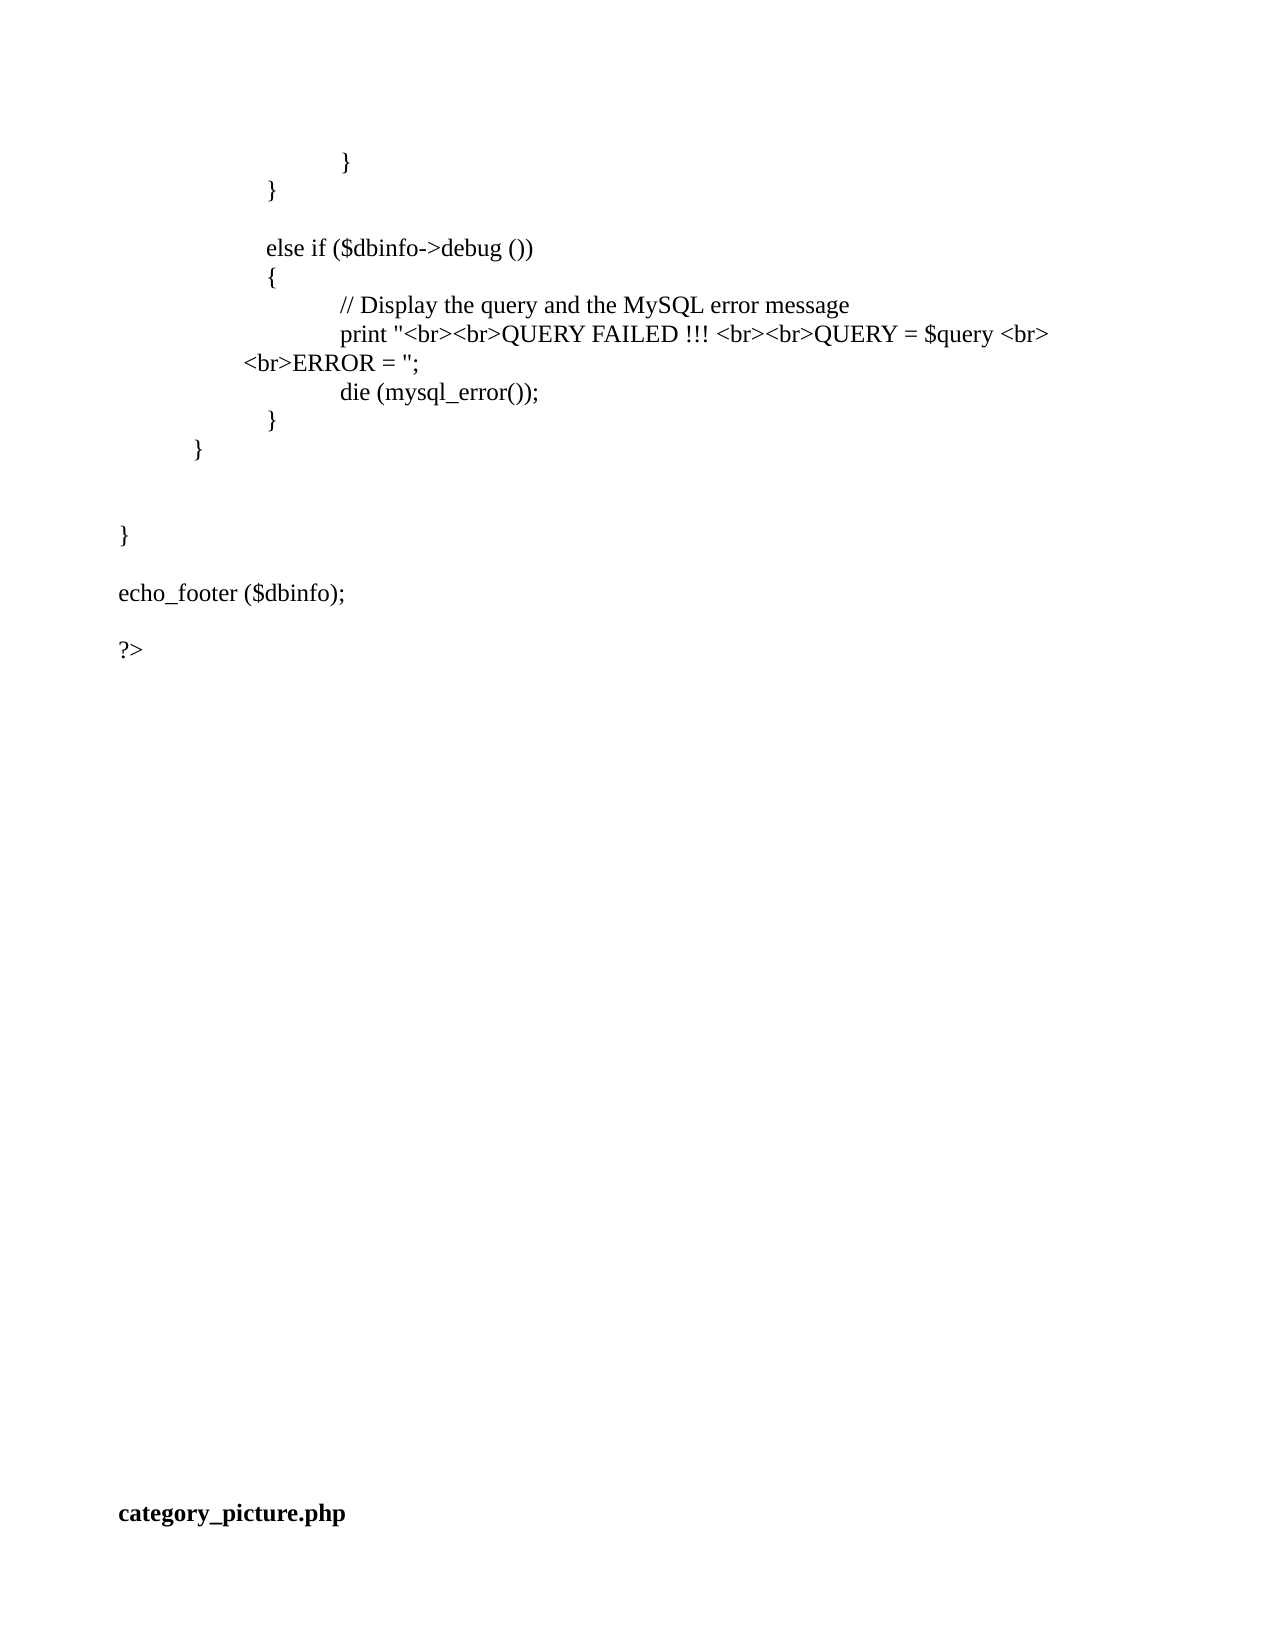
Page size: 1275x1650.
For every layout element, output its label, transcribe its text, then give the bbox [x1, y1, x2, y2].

text // Display the query and the MySQL error message [118, 291, 1157, 319]
text echo_footer ($dbinfo); [118, 578, 1157, 607]
text } [118, 176, 1157, 204]
text category_picture.php [118, 1498, 1157, 1527]
text { [118, 262, 1157, 291]
text } [118, 147, 1157, 176]
text die (mysql_error()); [118, 377, 1157, 406]
text print "<br><br>QUERY FAILED !!! <br><br>QUERY = $query <br> [118, 319, 1157, 348]
text } [118, 521, 1157, 549]
text <br>ERROR = "; [118, 348, 1157, 377]
text ?> [118, 636, 1157, 664]
text } [118, 434, 1157, 463]
text else if ($dbinfo->debug ()) [118, 233, 1157, 262]
text } [118, 406, 1157, 434]
